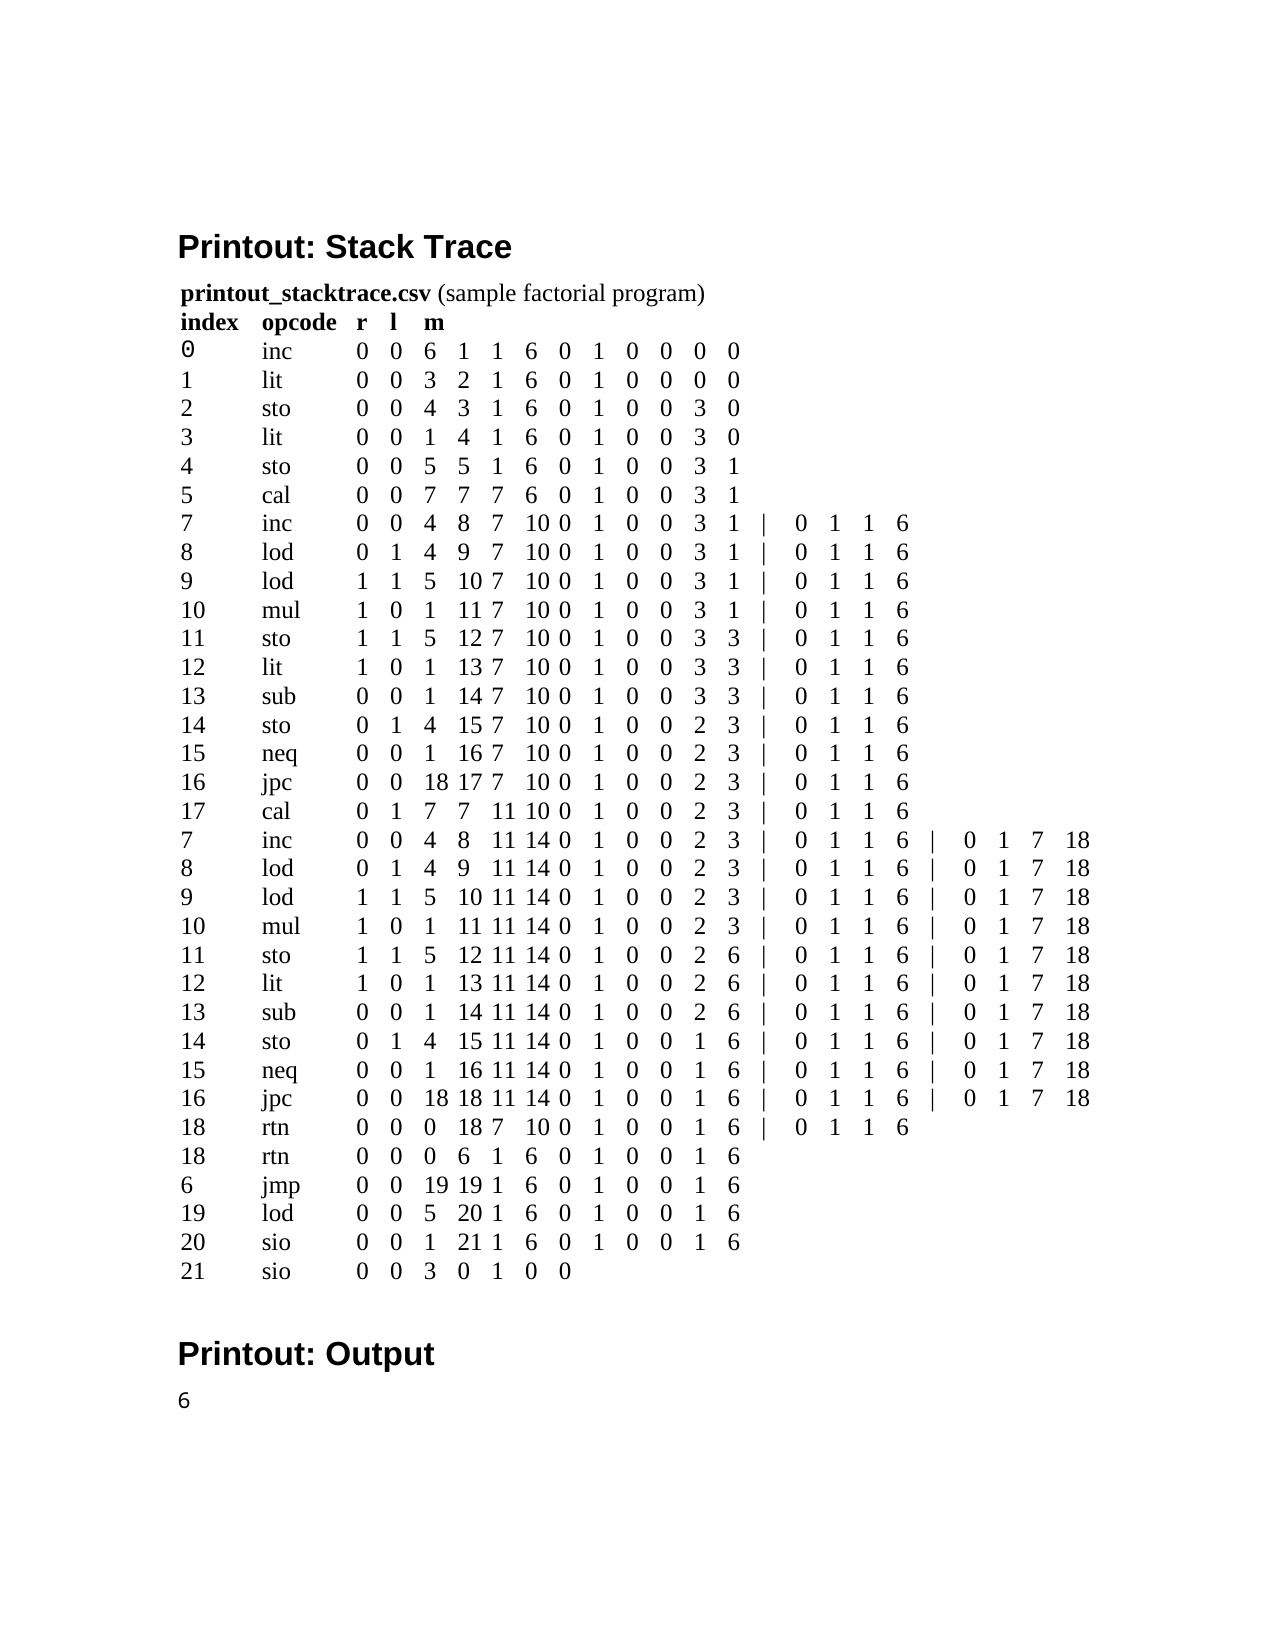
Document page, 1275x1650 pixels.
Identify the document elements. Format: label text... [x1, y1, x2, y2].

table_cell 3 [690, 681, 724, 710]
table_cell 6 [893, 882, 927, 911]
table_cell mul [259, 911, 353, 940]
table_cell 0 [960, 854, 994, 882]
table_cell 0 [387, 365, 420, 393]
table_cell 0 [792, 537, 825, 566]
table_cell 0 [353, 710, 387, 738]
table_cell cal [259, 796, 353, 825]
table_cell jmp [259, 1170, 353, 1198]
table_cell [927, 739, 960, 767]
table_cell [859, 336, 893, 365]
table_cell [927, 394, 960, 422]
table_cell 1 [353, 940, 387, 968]
table_cell 10 [177, 911, 258, 940]
table_cell 3 [724, 767, 758, 796]
table_cell 2 [690, 997, 724, 1026]
table_cell 5 [177, 480, 258, 508]
table_cell [960, 595, 994, 623]
table_cell 1 [589, 1055, 623, 1083]
table_cell [859, 365, 893, 393]
table_cell [994, 1141, 1028, 1170]
table_cell 6 [522, 1227, 555, 1256]
table_cell 0 [657, 394, 690, 422]
table_cell sto [259, 394, 353, 422]
table_cell | [758, 1084, 792, 1112]
table_cell 0 [387, 969, 420, 997]
table_cell 0 [555, 394, 589, 422]
table_cell 8 [454, 509, 488, 537]
table_cell 1 [724, 537, 758, 566]
table_cell 21 [177, 1256, 258, 1285]
table_cell 0 [555, 336, 589, 365]
table_cell 6 [724, 997, 758, 1026]
table_cell 0 [724, 336, 758, 365]
table_cell 0 [420, 1112, 454, 1141]
table_cell 1 [825, 997, 859, 1026]
table_cell 18 [1062, 1055, 1095, 1083]
table_cell 0 [623, 911, 657, 940]
table_cell 0 [792, 796, 825, 825]
table_cell 2 [690, 796, 724, 825]
table_cell 3 [724, 710, 758, 738]
table_cell [994, 336, 1028, 365]
table_cell | [927, 825, 960, 853]
table_cell 0 [690, 365, 724, 393]
table_cell [758, 422, 792, 451]
table_cell 3 [690, 566, 724, 595]
table_cell 0 [657, 624, 690, 652]
table_cell 7 [488, 652, 522, 681]
table_cell 12 [177, 652, 258, 681]
table_cell [960, 537, 994, 566]
table_cell 0 [353, 739, 387, 767]
table_cell | [927, 882, 960, 911]
table_cell 0 [555, 739, 589, 767]
table_cell 1 [488, 1256, 522, 1285]
table_cell 1 [690, 1199, 724, 1227]
table_cell [724, 307, 758, 336]
table_cell [825, 336, 859, 365]
table_cell 10 [454, 882, 488, 911]
table_cell 11 [488, 1055, 522, 1083]
table_cell inc [259, 825, 353, 853]
table_cell 15 [177, 739, 258, 767]
table_cell 3 [690, 595, 724, 623]
table_cell [994, 1112, 1028, 1141]
table_cell 0 [555, 710, 589, 738]
table_cell 0 [387, 739, 420, 767]
table_cell 6 [522, 394, 555, 422]
table_cell [657, 307, 690, 336]
table_cell 0 [657, 537, 690, 566]
table_cell 7 [488, 566, 522, 595]
table_cell 0 [555, 537, 589, 566]
table_cell | [758, 652, 792, 681]
table_cell 15 [454, 710, 488, 738]
table_cell [927, 1112, 960, 1141]
table_cell [1062, 1170, 1095, 1198]
table_cell 1 [353, 652, 387, 681]
table_cell [927, 1199, 960, 1227]
table_cell 1 [589, 1199, 623, 1227]
table_cell 10 [522, 652, 555, 681]
table_cell 6 [893, 566, 927, 595]
table_cell [1028, 336, 1062, 365]
table_cell 14 [522, 997, 555, 1026]
table_cell 18 [177, 1112, 258, 1141]
table_cell sto [259, 1026, 353, 1055]
table_cell 1 [825, 969, 859, 997]
table_cell [454, 307, 488, 336]
table_cell | [758, 882, 792, 911]
table_cell 6 [893, 940, 927, 968]
table_cell 1 [994, 825, 1028, 853]
table_cell [1062, 1141, 1095, 1170]
table_cell 1 [825, 882, 859, 911]
table_cell [1028, 767, 1062, 796]
table_cell 0 [623, 336, 657, 365]
table_cell 4 [420, 854, 454, 882]
table_cell 0 [792, 997, 825, 1026]
table_cell [1028, 1227, 1062, 1256]
table_cell [960, 624, 994, 652]
table_cell [1062, 1199, 1095, 1227]
table_cell [960, 451, 994, 480]
table_cell 18 [1062, 911, 1095, 940]
table_cell [927, 681, 960, 710]
table_cell 0 [177, 336, 258, 365]
table_cell 1 [825, 854, 859, 882]
table_cell 2 [690, 767, 724, 796]
table_cell 14 [454, 681, 488, 710]
table_cell 1 [859, 854, 893, 882]
table_cell 14 [177, 710, 258, 738]
table_cell [1028, 307, 1062, 336]
table_cell 1 [589, 595, 623, 623]
table_cell [960, 394, 994, 422]
table_cell 1 [825, 1026, 859, 1055]
table_cell 18 [1062, 1026, 1095, 1055]
table_cell 1 [690, 1026, 724, 1055]
table_cell [1062, 1112, 1095, 1141]
table_cell [859, 422, 893, 451]
table_cell 18 [454, 1084, 488, 1112]
table_cell 0 [353, 336, 387, 365]
table_cell 3 [690, 652, 724, 681]
table_cell 1 [825, 825, 859, 853]
table_cell 4 [177, 451, 258, 480]
table_cell 1 [589, 1084, 623, 1112]
table_cell | [758, 681, 792, 710]
table_cell [690, 1256, 724, 1285]
table_cell [960, 1112, 994, 1141]
table_cell 1 [825, 652, 859, 681]
table_cell 1 [859, 1055, 893, 1083]
table_cell [1062, 624, 1095, 652]
table_cell lod [259, 537, 353, 566]
table_cell [960, 336, 994, 365]
table_cell | [758, 1055, 792, 1083]
table_cell [994, 1227, 1028, 1256]
table_cell [893, 1141, 927, 1170]
table_cell 0 [623, 566, 657, 595]
table_cell 0 [623, 365, 657, 393]
table_cell 0 [555, 997, 589, 1026]
table_cell 18 [420, 767, 454, 796]
table_cell 1 [859, 911, 893, 940]
table_cell 2 [690, 911, 724, 940]
table_cell [994, 537, 1028, 566]
table_cell 1 [589, 336, 623, 365]
table_cell | [758, 796, 792, 825]
table_cell 0 [353, 451, 387, 480]
table_cell [1028, 365, 1062, 393]
table_cell 7 [488, 509, 522, 537]
table_cell 15 [454, 1026, 488, 1055]
table_cell 1 [488, 1199, 522, 1227]
table_cell neq [259, 739, 353, 767]
table_cell 10 [522, 681, 555, 710]
table_cell [758, 336, 792, 365]
table_cell 0 [657, 739, 690, 767]
table_cell 1 [420, 1227, 454, 1256]
table_cell 1 [488, 1170, 522, 1198]
table_cell 1 [420, 969, 454, 997]
table_cell 6 [522, 1199, 555, 1227]
table_cell 0 [420, 1141, 454, 1170]
table_cell 16 [454, 1055, 488, 1083]
table_cell 1 [994, 940, 1028, 968]
table_cell [994, 394, 1028, 422]
table_cell lod [259, 1199, 353, 1227]
table_cell 0 [623, 480, 657, 508]
table_cell | [758, 1112, 792, 1141]
table_cell 18 [1062, 825, 1095, 853]
table_cell 1 [589, 681, 623, 710]
table_cell [960, 1227, 994, 1256]
table_cell [1062, 1227, 1095, 1256]
table_cell 0 [623, 1199, 657, 1227]
table_cell lod [259, 854, 353, 882]
table_cell 2 [690, 854, 724, 882]
table_cell 0 [657, 681, 690, 710]
table_cell lod [259, 882, 353, 911]
table_cell 7 [488, 1112, 522, 1141]
table_cell 6 [522, 365, 555, 393]
table_cell 0 [387, 825, 420, 853]
table_cell 6 [893, 911, 927, 940]
table_cell [1028, 710, 1062, 738]
table_cell 9 [454, 854, 488, 882]
table_cell 0 [623, 624, 657, 652]
table_cell 1 [825, 509, 859, 537]
table_cell [1028, 537, 1062, 566]
table_cell [1062, 1256, 1095, 1285]
table_cell 1 [825, 566, 859, 595]
table_cell [927, 1170, 960, 1198]
table_cell 1 [589, 882, 623, 911]
table_cell 6 [724, 1199, 758, 1227]
table_cell 1 [589, 394, 623, 422]
table_cell [960, 796, 994, 825]
table_cell [1062, 566, 1095, 595]
table_cell 6 [893, 652, 927, 681]
table_cell 1 [589, 1112, 623, 1141]
table_cell 1 [994, 1084, 1028, 1112]
table_cell 1 [994, 969, 1028, 997]
table_cell 12 [454, 940, 488, 968]
table_cell | [758, 624, 792, 652]
table_cell 3 [690, 480, 724, 508]
table_cell [1062, 451, 1095, 480]
table_cell 3 [690, 422, 724, 451]
table_cell 7 [1028, 997, 1062, 1026]
table_cell [825, 422, 859, 451]
table_cell 1 [589, 1026, 623, 1055]
table_cell 6 [893, 1026, 927, 1055]
table_cell 7 [488, 739, 522, 767]
table_cell | [758, 595, 792, 623]
table_cell rtn [259, 1112, 353, 1141]
table_cell 0 [657, 509, 690, 537]
table_cell 1 [589, 796, 623, 825]
table_cell [792, 480, 825, 508]
table_cell 5 [420, 624, 454, 652]
table_cell cal [259, 480, 353, 508]
table_cell 0 [623, 825, 657, 853]
table_cell | [758, 739, 792, 767]
table_cell 0 [353, 767, 387, 796]
table_cell 9 [454, 537, 488, 566]
table_cell 1 [825, 1055, 859, 1083]
table_cell 1 [825, 940, 859, 968]
table_cell 3 [454, 394, 488, 422]
table_cell 0 [353, 1170, 387, 1198]
table_cell 6 [724, 1112, 758, 1141]
table_cell 1 [825, 739, 859, 767]
table_cell 0 [724, 394, 758, 422]
table_cell 6 [893, 997, 927, 1026]
table_cell | [927, 1084, 960, 1112]
table_cell 3 [724, 681, 758, 710]
table_cell 0 [960, 1026, 994, 1055]
table_cell [758, 451, 792, 480]
table_cell 0 [555, 1141, 589, 1170]
table_cell 6 [893, 1084, 927, 1112]
table_cell 12 [454, 624, 488, 652]
table_cell 1 [690, 1227, 724, 1256]
table_cell 7 [420, 796, 454, 825]
table_cell [893, 365, 927, 393]
table_cell 11 [488, 825, 522, 853]
table_cell 6 [893, 767, 927, 796]
table_cell 0 [657, 480, 690, 508]
table_cell 6 [420, 336, 454, 365]
table_cell 0 [387, 1199, 420, 1227]
table_cell 1 [488, 336, 522, 365]
table_cell 5 [454, 451, 488, 480]
table_cell 0 [353, 1084, 387, 1112]
table_cell inc [259, 336, 353, 365]
table_cell 1 [859, 796, 893, 825]
table_cell 1 [859, 537, 893, 566]
table_cell 4 [420, 710, 454, 738]
table_cell [927, 1141, 960, 1170]
table_cell [522, 307, 555, 336]
table_cell 0 [555, 882, 589, 911]
table_cell [1062, 652, 1095, 681]
table_cell 0 [353, 796, 387, 825]
table_cell 1 [177, 365, 258, 393]
table_cell [792, 365, 825, 393]
table_cell [792, 1141, 825, 1170]
table_cell 7 [177, 825, 258, 853]
table_cell 7 [488, 681, 522, 710]
table_cell 6 [724, 1084, 758, 1112]
table_cell 6 [522, 1170, 555, 1198]
table_cell [960, 365, 994, 393]
table_cell 0 [387, 422, 420, 451]
table_cell 2 [690, 825, 724, 853]
table_cell 10 [522, 566, 555, 595]
table_cell 0 [353, 681, 387, 710]
table_cell 3 [724, 739, 758, 767]
table_cell [859, 451, 893, 480]
table_cell 0 [792, 681, 825, 710]
table_cell [1028, 681, 1062, 710]
table_cell [758, 1199, 792, 1227]
table_cell 1 [690, 1084, 724, 1112]
table_cell [960, 681, 994, 710]
table_cell 0 [555, 1112, 589, 1141]
table_cell 0 [353, 1055, 387, 1083]
table_cell 1 [589, 854, 623, 882]
table_cell [859, 1227, 893, 1256]
table_cell [994, 422, 1028, 451]
table_cell 0 [555, 796, 589, 825]
table_cell 5 [420, 1199, 454, 1227]
table_cell 13 [177, 997, 258, 1026]
table_cell 14 [522, 969, 555, 997]
table_cell 4 [454, 422, 488, 451]
table_cell 20 [454, 1199, 488, 1227]
table_cell 0 [657, 1199, 690, 1227]
subtitle Printout: Output [177, 1334, 1098, 1373]
table_cell 1 [825, 1112, 859, 1141]
table_cell 7 [1028, 854, 1062, 882]
table_cell 10 [177, 595, 258, 623]
table_cell [758, 365, 792, 393]
table_cell [994, 307, 1028, 336]
table_cell 0 [387, 1084, 420, 1112]
table_cell 1 [387, 537, 420, 566]
table_cell 0 [353, 537, 387, 566]
table_cell 1 [825, 1084, 859, 1112]
table_cell 0 [555, 624, 589, 652]
table_cell [1062, 537, 1095, 566]
table_cell 2 [454, 365, 488, 393]
table_cell | [758, 767, 792, 796]
table_cell [1062, 307, 1095, 336]
table_cell 0 [792, 652, 825, 681]
table_cell 6 [893, 509, 927, 537]
table_cell 6 [893, 825, 927, 853]
table_cell 10 [522, 1112, 555, 1141]
table_cell 7 [1028, 940, 1062, 968]
table_cell 7 [454, 796, 488, 825]
table_cell 14 [454, 997, 488, 1026]
table_cell sto [259, 451, 353, 480]
table_cell 0 [353, 480, 387, 508]
table_cell 6 [724, 1055, 758, 1083]
table_cell [994, 1170, 1028, 1198]
table_cell 1 [589, 624, 623, 652]
table_cell 3 [724, 911, 758, 940]
table_cell 4 [420, 825, 454, 853]
table_cell [1062, 796, 1095, 825]
table_cell [792, 336, 825, 365]
table_cell jpc [259, 1084, 353, 1112]
table_cell 0 [623, 1055, 657, 1083]
table_cell 1 [859, 652, 893, 681]
table_cell 1 [859, 566, 893, 595]
table_cell 0 [522, 1256, 555, 1285]
table_cell 0 [353, 394, 387, 422]
table_cell 7 [177, 509, 258, 537]
table_cell 3 [690, 624, 724, 652]
table_cell 0 [623, 739, 657, 767]
table_cell 1 [387, 940, 420, 968]
table_cell [859, 1199, 893, 1227]
table_cell [758, 394, 792, 422]
table_cell 0 [623, 854, 657, 882]
table_cell 0 [555, 451, 589, 480]
table_cell 4 [420, 509, 454, 537]
table_cell 0 [387, 1170, 420, 1198]
table_cell [960, 1170, 994, 1198]
table_cell 0 [724, 422, 758, 451]
table_cell 1 [994, 1026, 1028, 1055]
table_cell 0 [555, 566, 589, 595]
table_cell 0 [657, 422, 690, 451]
table_cell 1 [859, 1084, 893, 1112]
table_cell inc [259, 509, 353, 537]
table_cell 1 [825, 624, 859, 652]
table_cell 3 [724, 796, 758, 825]
table_cell 1 [825, 796, 859, 825]
table_cell 1 [994, 997, 1028, 1026]
table_cell 1 [825, 595, 859, 623]
table_cell 0 [555, 1084, 589, 1112]
table_cell 12 [177, 969, 258, 997]
table_cell 0 [555, 652, 589, 681]
table_cell 7 [1028, 1055, 1062, 1083]
table_cell [893, 1170, 927, 1198]
table_cell 18 [177, 1141, 258, 1170]
table_cell [1028, 566, 1062, 595]
table_cell [825, 1227, 859, 1256]
table_cell 0 [387, 1256, 420, 1285]
table_cell 0 [657, 882, 690, 911]
table_cell 1 [589, 537, 623, 566]
table_cell 14 [522, 1055, 555, 1083]
table_cell 6 [522, 336, 555, 365]
table_cell 1 [825, 537, 859, 566]
table_cell 0 [353, 1141, 387, 1170]
table_header printout_stacktrace.csv (sample factorial program) [177, 279, 1095, 307]
table_cell [488, 307, 522, 336]
table_cell 6 [724, 1141, 758, 1170]
table_cell 1 [488, 422, 522, 451]
table_cell [927, 451, 960, 480]
table_cell 16 [454, 739, 488, 767]
table_cell 10 [454, 566, 488, 595]
table_cell 1 [994, 882, 1028, 911]
table_cell 0 [623, 1112, 657, 1141]
table_cell 0 [623, 882, 657, 911]
table_cell 0 [555, 1055, 589, 1083]
table_cell [589, 1256, 623, 1285]
table_cell 0 [623, 1084, 657, 1112]
table_cell 0 [555, 480, 589, 508]
table_cell [960, 1256, 994, 1285]
table_cell m [420, 307, 454, 336]
table_cell 11 [454, 911, 488, 940]
table_cell 1 [994, 854, 1028, 882]
table_cell | [758, 911, 792, 940]
table_cell 0 [623, 595, 657, 623]
table_cell 18 [1062, 940, 1095, 968]
table_cell 0 [555, 911, 589, 940]
table_cell 10 [522, 796, 555, 825]
table_cell 0 [623, 537, 657, 566]
table_cell | [758, 1026, 792, 1055]
table_cell lit [259, 969, 353, 997]
table_cell 10 [522, 624, 555, 652]
table_cell 1 [454, 336, 488, 365]
table_cell [1028, 739, 1062, 767]
table_cell 18 [1062, 882, 1095, 911]
table_cell [994, 710, 1028, 738]
table_cell 0 [657, 1227, 690, 1256]
table_cell 1 [387, 882, 420, 911]
table_cell 0 [792, 566, 825, 595]
table_cell [1028, 1256, 1062, 1285]
table_cell 1 [353, 566, 387, 595]
table_cell [1028, 796, 1062, 825]
table_cell 0 [387, 480, 420, 508]
table_cell 1 [488, 394, 522, 422]
table_cell lit [259, 365, 353, 393]
table_cell 0 [960, 911, 994, 940]
table_cell 1 [353, 911, 387, 940]
table_cell [859, 394, 893, 422]
table_cell 6 [724, 940, 758, 968]
table_cell sio [259, 1227, 353, 1256]
table_cell 0 [454, 1256, 488, 1285]
table_cell 1 [589, 422, 623, 451]
table_cell | [927, 997, 960, 1026]
table_cell 1 [859, 624, 893, 652]
table_cell | [758, 969, 792, 997]
table_cell [623, 1256, 657, 1285]
table_cell 20 [177, 1227, 258, 1256]
table_cell 0 [623, 681, 657, 710]
table_cell [960, 422, 994, 451]
table_cell 1 [353, 882, 387, 911]
table_cell 11 [177, 624, 258, 652]
table_cell 1 [859, 969, 893, 997]
table_cell 7 [488, 624, 522, 652]
table_cell 6 [893, 969, 927, 997]
table_cell 1 [690, 1170, 724, 1198]
table_cell 1 [589, 825, 623, 853]
table_cell 0 [657, 911, 690, 940]
table_cell [994, 509, 1028, 537]
table_cell 0 [623, 940, 657, 968]
table_cell 3 [724, 825, 758, 853]
table_cell 0 [960, 940, 994, 968]
table_cell 6 [454, 1141, 488, 1170]
table_cell 0 [792, 509, 825, 537]
table_cell 8 [454, 825, 488, 853]
table_cell [927, 767, 960, 796]
table_cell l [387, 307, 420, 336]
table_cell 2 [690, 710, 724, 738]
table_cell 0 [792, 969, 825, 997]
table_cell 11 [454, 595, 488, 623]
table_cell r [353, 307, 387, 336]
table_cell 0 [623, 422, 657, 451]
table_cell 7 [1028, 1084, 1062, 1112]
table_cell 7 [1028, 1026, 1062, 1055]
table_cell 0 [690, 336, 724, 365]
table_cell 1 [589, 1227, 623, 1256]
table_cell 0 [792, 854, 825, 882]
table_cell 11 [488, 997, 522, 1026]
table_cell [825, 1170, 859, 1198]
table_cell 3 [724, 624, 758, 652]
table_cell 11 [488, 882, 522, 911]
table_cell [1028, 1199, 1062, 1227]
table_cell 1 [994, 1055, 1028, 1083]
table_cell 1 [488, 1227, 522, 1256]
table_cell 3 [177, 422, 258, 451]
table_cell 5 [420, 451, 454, 480]
table_cell lit [259, 652, 353, 681]
table_cell [960, 566, 994, 595]
table_cell 0 [657, 1141, 690, 1170]
table_cell 1 [690, 1141, 724, 1170]
table_cell 0 [555, 940, 589, 968]
table_cell 6 [893, 1055, 927, 1083]
table_cell [994, 1199, 1028, 1227]
table_cell 18 [1062, 969, 1095, 997]
table_cell 0 [960, 1055, 994, 1083]
table_cell [555, 307, 589, 336]
table_cell 0 [623, 1227, 657, 1256]
table_cell [1062, 394, 1095, 422]
table_cell [792, 307, 825, 336]
table_cell 16 [177, 1084, 258, 1112]
table_cell 11 [488, 854, 522, 882]
table_cell [657, 1256, 690, 1285]
table_cell [927, 652, 960, 681]
table_cell 6 [893, 624, 927, 652]
table_cell [994, 480, 1028, 508]
table_cell 1 [859, 997, 893, 1026]
table_cell 3 [724, 652, 758, 681]
table_cell 0 [792, 739, 825, 767]
table_cell 4 [420, 394, 454, 422]
table_cell 14 [522, 911, 555, 940]
table_cell 6 [893, 595, 927, 623]
table_cell [994, 681, 1028, 710]
table_cell 0 [623, 394, 657, 422]
table_cell 1 [387, 710, 420, 738]
table_cell 0 [657, 1170, 690, 1198]
table_cell 0 [387, 681, 420, 710]
table_cell sto [259, 940, 353, 968]
table_cell [927, 509, 960, 537]
table_cell 1 [387, 796, 420, 825]
table_cell 0 [960, 969, 994, 997]
table_cell 1 [589, 911, 623, 940]
table_cell [927, 537, 960, 566]
table_cell | [927, 854, 960, 882]
table_cell 1 [353, 969, 387, 997]
table_cell [859, 307, 893, 336]
table_cell [994, 451, 1028, 480]
table_cell 0 [353, 1227, 387, 1256]
table_cell [1028, 1112, 1062, 1141]
table_cell 1 [690, 1055, 724, 1083]
table_cell 7 [454, 480, 488, 508]
table_cell [792, 451, 825, 480]
table_cell 7 [1028, 969, 1062, 997]
table_cell [792, 1256, 825, 1285]
table_cell 0 [387, 595, 420, 623]
table_cell [758, 1256, 792, 1285]
table_cell [893, 307, 927, 336]
table_cell 5 [420, 566, 454, 595]
table_cell 0 [623, 969, 657, 997]
table_cell 6 [724, 1026, 758, 1055]
table_cell 18 [454, 1112, 488, 1141]
table_cell 1 [387, 566, 420, 595]
table_cell [893, 336, 927, 365]
table_cell 6 [177, 1170, 258, 1198]
table_cell [758, 1170, 792, 1198]
table_cell [1062, 365, 1095, 393]
table_cell 5 [420, 882, 454, 911]
table_cell 0 [387, 911, 420, 940]
table_cell [1028, 451, 1062, 480]
table_cell 6 [893, 854, 927, 882]
table_cell opcode [259, 307, 353, 336]
table_cell 1 [589, 480, 623, 508]
table_cell 21 [454, 1227, 488, 1256]
table_cell 0 [960, 997, 994, 1026]
table_cell 6 [724, 1170, 758, 1198]
table_cell 10 [522, 767, 555, 796]
table_cell [994, 652, 1028, 681]
table_cell [960, 710, 994, 738]
table_cell 7 [488, 710, 522, 738]
table_cell 3 [690, 537, 724, 566]
table_cell [1028, 595, 1062, 623]
table_cell [1062, 710, 1095, 738]
table_cell 0 [657, 940, 690, 968]
table_cell 10 [522, 537, 555, 566]
table_cell 6 [724, 1227, 758, 1256]
table_cell 9 [177, 566, 258, 595]
table_cell 0 [353, 854, 387, 882]
table_cell [927, 480, 960, 508]
table_cell jpc [259, 767, 353, 796]
table_cell 19 [177, 1199, 258, 1227]
table_cell 0 [960, 882, 994, 911]
table_cell 2 [690, 882, 724, 911]
table_cell 0 [792, 940, 825, 968]
table_cell 0 [657, 365, 690, 393]
table_cell 3 [724, 854, 758, 882]
table_cell 14 [522, 882, 555, 911]
table_cell 1 [488, 1141, 522, 1170]
table_cell 1 [589, 969, 623, 997]
table_cell 6 [893, 710, 927, 738]
table_cell 11 [177, 940, 258, 968]
table_cell 3 [690, 451, 724, 480]
table_cell 0 [353, 365, 387, 393]
table_cell | [758, 825, 792, 853]
table_cell 0 [792, 1084, 825, 1112]
table_cell 0 [623, 1141, 657, 1170]
table_cell 1 [859, 1112, 893, 1141]
table_cell sub [259, 681, 353, 710]
table_cell 14 [522, 940, 555, 968]
table_cell 17 [177, 796, 258, 825]
table_cell 6 [893, 1112, 927, 1141]
table_cell 1 [589, 1170, 623, 1198]
table_cell [825, 394, 859, 422]
table_cell sto [259, 710, 353, 738]
table_cell 9 [177, 882, 258, 911]
table_cell | [758, 537, 792, 566]
table_cell 11 [488, 911, 522, 940]
table_cell [825, 1141, 859, 1170]
table_cell 11 [488, 1084, 522, 1112]
table_cell 0 [792, 1112, 825, 1141]
table_cell [960, 1199, 994, 1227]
table_cell 1 [690, 1112, 724, 1141]
table_cell 0 [353, 1256, 387, 1285]
table_cell 4 [420, 537, 454, 566]
table_cell [690, 307, 724, 336]
table_cell 2 [690, 940, 724, 968]
table_cell [758, 1141, 792, 1170]
table_cell 0 [960, 1084, 994, 1112]
table_cell [960, 652, 994, 681]
table_cell [994, 566, 1028, 595]
table_cell [927, 336, 960, 365]
table_cell [758, 1227, 792, 1256]
table_cell 1 [724, 480, 758, 508]
table_cell 1 [420, 1055, 454, 1083]
table_cell 14 [177, 1026, 258, 1055]
table_cell [960, 307, 994, 336]
table_cell [623, 307, 657, 336]
text 6 [177, 1385, 1098, 1415]
table_cell 3 [724, 882, 758, 911]
table_cell [927, 566, 960, 595]
table_cell | [758, 509, 792, 537]
table_cell | [927, 1026, 960, 1055]
table_cell 0 [387, 1227, 420, 1256]
table_cell [1062, 739, 1095, 767]
table_cell 0 [792, 1055, 825, 1083]
table_cell | [758, 710, 792, 738]
table_cell 7 [488, 480, 522, 508]
table_cell 0 [353, 422, 387, 451]
table_cell 0 [657, 969, 690, 997]
table_cell 10 [522, 509, 555, 537]
table_cell lit [259, 422, 353, 451]
table_cell 1 [589, 509, 623, 537]
table_cell [960, 767, 994, 796]
table_cell [1028, 509, 1062, 537]
table_cell 0 [353, 997, 387, 1026]
table_cell 6 [522, 422, 555, 451]
table_cell 1 [859, 882, 893, 911]
table_cell [1062, 480, 1095, 508]
table_cell 4 [420, 1026, 454, 1055]
table_cell 0 [387, 767, 420, 796]
table_cell [825, 451, 859, 480]
table_cell 0 [623, 997, 657, 1026]
table_cell 10 [522, 710, 555, 738]
table_cell [960, 480, 994, 508]
table_cell 1 [825, 911, 859, 940]
table_cell [792, 394, 825, 422]
table_cell 14 [522, 854, 555, 882]
table_cell 0 [657, 854, 690, 882]
table_cell 1 [825, 710, 859, 738]
table_cell 1 [488, 365, 522, 393]
table_cell 0 [623, 451, 657, 480]
table_cell 0 [555, 767, 589, 796]
table_cell 0 [387, 652, 420, 681]
table_cell 3 [690, 394, 724, 422]
table_cell [1062, 336, 1095, 365]
table_cell 0 [555, 825, 589, 853]
table_cell [893, 422, 927, 451]
table_cell 16 [177, 767, 258, 796]
table_cell 0 [657, 1112, 690, 1141]
table_cell 18 [1062, 854, 1095, 882]
table_cell 0 [657, 1026, 690, 1055]
table_cell 0 [387, 1112, 420, 1141]
table_cell 0 [792, 624, 825, 652]
table_cell 0 [387, 394, 420, 422]
table_cell 1 [825, 767, 859, 796]
table_cell 1 [420, 595, 454, 623]
table_cell 0 [387, 1055, 420, 1083]
table_cell 0 [960, 825, 994, 853]
table_cell [1028, 422, 1062, 451]
table_cell 0 [353, 509, 387, 537]
table_cell 6 [893, 537, 927, 566]
table_cell 1 [859, 825, 893, 853]
table_cell 11 [488, 1026, 522, 1055]
table_cell 0 [555, 509, 589, 537]
table_cell 14 [522, 825, 555, 853]
table_cell 18 [420, 1084, 454, 1112]
table_cell 1 [994, 911, 1028, 940]
table_cell [927, 710, 960, 738]
table_cell 1 [589, 566, 623, 595]
table_cell 0 [555, 854, 589, 882]
table_cell [758, 480, 792, 508]
table_cell 0 [792, 595, 825, 623]
table_cell [893, 1227, 927, 1256]
table_cell 14 [522, 1084, 555, 1112]
table_cell 1 [589, 940, 623, 968]
table_cell 8 [177, 537, 258, 566]
table_cell 6 [893, 681, 927, 710]
table_cell [792, 1170, 825, 1198]
table_cell 0 [387, 336, 420, 365]
table_cell 1 [353, 624, 387, 652]
table_cell 7 [1028, 882, 1062, 911]
table_cell 1 [589, 652, 623, 681]
table_cell [893, 1256, 927, 1285]
table_cell 1 [420, 681, 454, 710]
table_cell 0 [353, 825, 387, 853]
table_cell 8 [177, 854, 258, 882]
table_cell 0 [387, 451, 420, 480]
table_cell 1 [859, 710, 893, 738]
table_cell 1 [353, 595, 387, 623]
table_cell | [927, 969, 960, 997]
table_cell [994, 1256, 1028, 1285]
table_cell [893, 480, 927, 508]
table_cell [724, 1256, 758, 1285]
subtitle Printout: Stack Trace [177, 228, 1098, 266]
table_cell rtn [259, 1141, 353, 1170]
table_cell 0 [623, 509, 657, 537]
table_cell [960, 739, 994, 767]
table_cell 14 [522, 1026, 555, 1055]
table_cell [1062, 509, 1095, 537]
table_cell | [758, 940, 792, 968]
table_cell 1 [589, 997, 623, 1026]
table_cell [792, 422, 825, 451]
table_cell 13 [454, 969, 488, 997]
table_cell 0 [657, 566, 690, 595]
table_cell 2 [690, 969, 724, 997]
table_cell [589, 307, 623, 336]
table_cell 0 [623, 1026, 657, 1055]
table_cell 0 [657, 710, 690, 738]
table_cell 17 [454, 767, 488, 796]
table_cell [994, 767, 1028, 796]
table_cell [825, 1256, 859, 1285]
table_cell 1 [859, 767, 893, 796]
table_cell [893, 1199, 927, 1227]
table_cell 0 [623, 710, 657, 738]
table_cell 6 [522, 451, 555, 480]
table_cell 5 [420, 940, 454, 968]
table_cell [927, 595, 960, 623]
table_cell 0 [792, 825, 825, 853]
table_cell 1 [724, 566, 758, 595]
table_cell [927, 1227, 960, 1256]
table_cell [927, 365, 960, 393]
table_cell 0 [353, 1112, 387, 1141]
table_cell 6 [893, 796, 927, 825]
table_cell sio [259, 1256, 353, 1285]
table_cell 6 [724, 969, 758, 997]
table_cell 1 [488, 451, 522, 480]
table_cell [1028, 394, 1062, 422]
table_cell [893, 394, 927, 422]
table_cell 0 [657, 796, 690, 825]
table_cell 1 [859, 739, 893, 767]
table_cell [994, 739, 1028, 767]
table_cell 0 [555, 1026, 589, 1055]
table_cell 0 [724, 365, 758, 393]
table_cell 0 [792, 1026, 825, 1055]
table_cell 7 [488, 767, 522, 796]
table_cell [960, 1141, 994, 1170]
table_cell 1 [724, 451, 758, 480]
table_cell 1 [859, 1026, 893, 1055]
table_cell 19 [454, 1170, 488, 1198]
table_cell 6 [522, 480, 555, 508]
table_cell [1028, 1170, 1062, 1198]
table_cell 0 [555, 1227, 589, 1256]
table_cell [1028, 480, 1062, 508]
table_cell 0 [555, 1199, 589, 1227]
table_cell | [758, 997, 792, 1026]
table_cell [927, 796, 960, 825]
table_cell | [927, 1055, 960, 1083]
table_cell 1 [825, 681, 859, 710]
table_cell 0 [623, 767, 657, 796]
table_cell 1 [420, 911, 454, 940]
table_cell | [758, 854, 792, 882]
table_cell 10 [522, 595, 555, 623]
table_cell 6 [893, 739, 927, 767]
table_cell 13 [454, 652, 488, 681]
table_cell 0 [657, 336, 690, 365]
table_cell 0 [555, 681, 589, 710]
table_cell 0 [353, 1026, 387, 1055]
table_cell 0 [623, 1170, 657, 1198]
table_cell [994, 624, 1028, 652]
table_cell [1062, 681, 1095, 710]
table_cell 11 [488, 969, 522, 997]
table_cell 10 [522, 739, 555, 767]
table_cell [792, 1199, 825, 1227]
table_cell 0 [657, 997, 690, 1026]
table_cell [825, 1199, 859, 1227]
table_cell 1 [724, 595, 758, 623]
table_cell 7 [488, 537, 522, 566]
table_cell 0 [387, 1141, 420, 1170]
table_cell [994, 595, 1028, 623]
table_cell 0 [555, 969, 589, 997]
table_cell 3 [420, 1256, 454, 1285]
table_cell 1 [859, 940, 893, 968]
table_cell [927, 307, 960, 336]
table_cell 0 [623, 796, 657, 825]
table_cell [859, 480, 893, 508]
table_cell | [758, 566, 792, 595]
table_cell 1 [420, 997, 454, 1026]
table_cell [927, 624, 960, 652]
table_cell 1 [589, 710, 623, 738]
table_cell 0 [792, 882, 825, 911]
table_cell 18 [1062, 997, 1095, 1026]
table_cell 7 [420, 480, 454, 508]
table_cell 0 [792, 767, 825, 796]
table_cell [859, 1170, 893, 1198]
table_cell 0 [387, 997, 420, 1026]
table_cell [893, 451, 927, 480]
table_cell 0 [792, 911, 825, 940]
table_cell | [927, 911, 960, 940]
table_cell 19 [420, 1170, 454, 1198]
table_cell 1 [387, 1026, 420, 1055]
table_cell [792, 1227, 825, 1256]
table_cell [960, 509, 994, 537]
table_cell 1 [859, 509, 893, 537]
table_cell mul [259, 595, 353, 623]
table_cell index [177, 307, 258, 336]
table_cell [859, 1256, 893, 1285]
table_cell 0 [657, 1084, 690, 1112]
table_cell [1062, 595, 1095, 623]
table_cell 0 [353, 1199, 387, 1227]
table_cell 2 [177, 394, 258, 422]
table_cell [825, 480, 859, 508]
table_cell [1028, 1141, 1062, 1170]
table_cell 1 [859, 595, 893, 623]
table_cell 2 [690, 739, 724, 767]
table_cell 0 [555, 422, 589, 451]
table_cell 0 [657, 451, 690, 480]
table_cell lod [259, 566, 353, 595]
table_cell 18 [1062, 1084, 1095, 1112]
table_cell 6 [522, 1141, 555, 1170]
table_cell 3 [420, 365, 454, 393]
table_cell 0 [387, 509, 420, 537]
table_cell neq [259, 1055, 353, 1083]
table_cell [825, 307, 859, 336]
table_cell [758, 307, 792, 336]
table_cell 0 [555, 595, 589, 623]
table_cell 1 [387, 624, 420, 652]
table_cell 0 [555, 1170, 589, 1198]
table_cell 11 [488, 796, 522, 825]
table_cell 7 [1028, 911, 1062, 940]
table_cell 1 [589, 365, 623, 393]
table_cell [1062, 422, 1095, 451]
table_cell [859, 1141, 893, 1170]
table_cell 1 [589, 739, 623, 767]
table_cell [1028, 652, 1062, 681]
table_cell 0 [623, 652, 657, 681]
table_cell 7 [488, 595, 522, 623]
table_cell [994, 365, 1028, 393]
table_cell [994, 796, 1028, 825]
table_cell sto [259, 624, 353, 652]
table_cell 1 [859, 681, 893, 710]
table_cell 7 [1028, 825, 1062, 853]
table_cell 1 [589, 451, 623, 480]
table_cell 1 [589, 1141, 623, 1170]
table_cell 1 [724, 509, 758, 537]
table_cell 1 [589, 767, 623, 796]
table_cell | [927, 940, 960, 968]
table_cell 11 [488, 940, 522, 968]
table_cell [927, 422, 960, 451]
table_cell 0 [555, 365, 589, 393]
table_cell 15 [177, 1055, 258, 1083]
table_cell 13 [177, 681, 258, 710]
table_cell [1062, 767, 1095, 796]
table_cell [1028, 624, 1062, 652]
table_cell 1 [420, 422, 454, 451]
table_cell sub [259, 997, 353, 1026]
table_cell 1 [387, 854, 420, 882]
table_cell 0 [657, 767, 690, 796]
table_cell 0 [657, 825, 690, 853]
table_cell 0 [555, 1256, 589, 1285]
table_cell 0 [792, 710, 825, 738]
table_cell 0 [657, 1055, 690, 1083]
table_cell 3 [690, 509, 724, 537]
table_cell 1 [420, 739, 454, 767]
table_cell 0 [657, 652, 690, 681]
table_cell [825, 365, 859, 393]
table_cell 0 [657, 595, 690, 623]
table_cell [927, 1256, 960, 1285]
table_cell 1 [420, 652, 454, 681]
